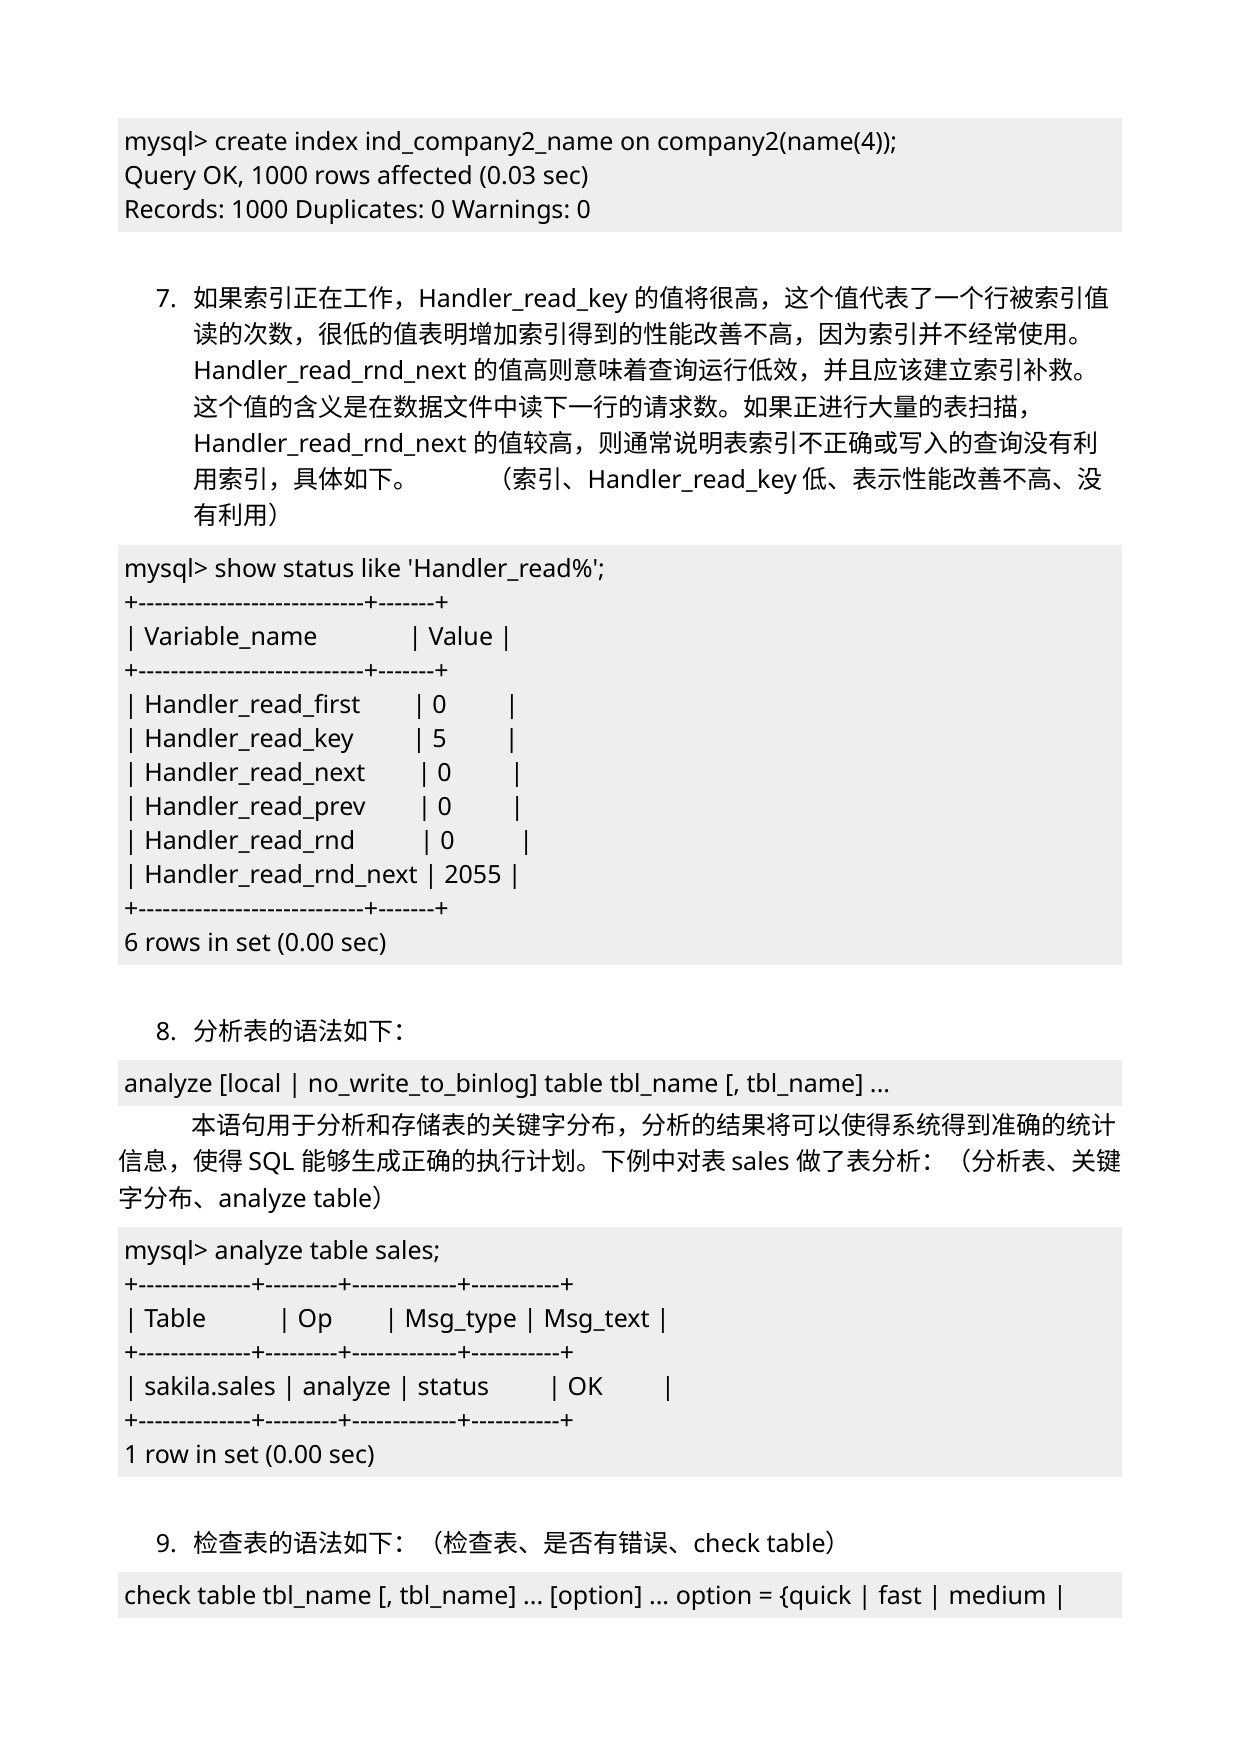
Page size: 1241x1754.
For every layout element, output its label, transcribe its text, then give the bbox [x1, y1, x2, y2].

table_header check table tbl_name [, tbl_name] ... [option] ... option = {quick | fast | medium | [118, 1572, 1122, 1618]
table_header mysql> create index ind_company2_name on company2(name(4)); Query OK, 1000 rows affected (0.03 sec) Records: 1000 Duplicates: 0 Warnings: 0 [118, 118, 1122, 232]
list 检查表的语法如下：（检查表、是否有错误、check table） [156, 1523, 1122, 1559]
list 如果索引正在工作，Handler_read_key 的值将很高，这个值代表了一个行被索引值读的次数，很低的值表明增加索引得到的性能改善不高，因为索引并不经常使用。Handler_read_rnd_next 的值高则意味着查询运行低效，并且应该建立索引补救。这个值的含义是在数据文件中读下一行的请求数。如果正进行大量的表扫描，Handler_read_rnd_next 的值较高，则通常说明表索引不正确或写入的查询没有利用索引，具体如下。 （索引、Handler_read_key低、表示性能改善不高、没有利用） [156, 278, 1122, 532]
table_header mysql> show status like 'Handler_read%'; +----------------------------+-------+ | Variable_name | Value | +----------------------------+-------+ | Handler_read_first | 0 | | Handler_read_key | 5 | | Handler_read_next | 0 | | Handler_read_prev | 0 | | Handler_read_rnd | 0 | | Handler_read_rnd_next | 2055 | +----------------------------+-------+ 6 rows in set (0.00 sec) [118, 545, 1122, 965]
text 本语句用于分析和存储表的关键字分布，分析的结果将可以使得系统得到准确的统计信息，使得SQL 能够生成正确的执行计划。下例中对表sales 做了表分析：（分析表、关键字分布、analyze table） [118, 1106, 1122, 1214]
list 分析表的语法如下： [156, 1011, 1122, 1048]
table_header analyze [local | no_write_to_binlog] table tbl_name [, tbl_name] ... [118, 1060, 1122, 1106]
table_header mysql> analyze table sales; +--------------+---------+-------------+-----------+ | Table | Op | Msg_type | Msg_text | +--------------+---------+-------------+-----------+ | sakila.sales | analyze | status | OK | +--------------+---------+-------------+-----------+ 1 row in set (0.00 sec) [118, 1227, 1122, 1477]
